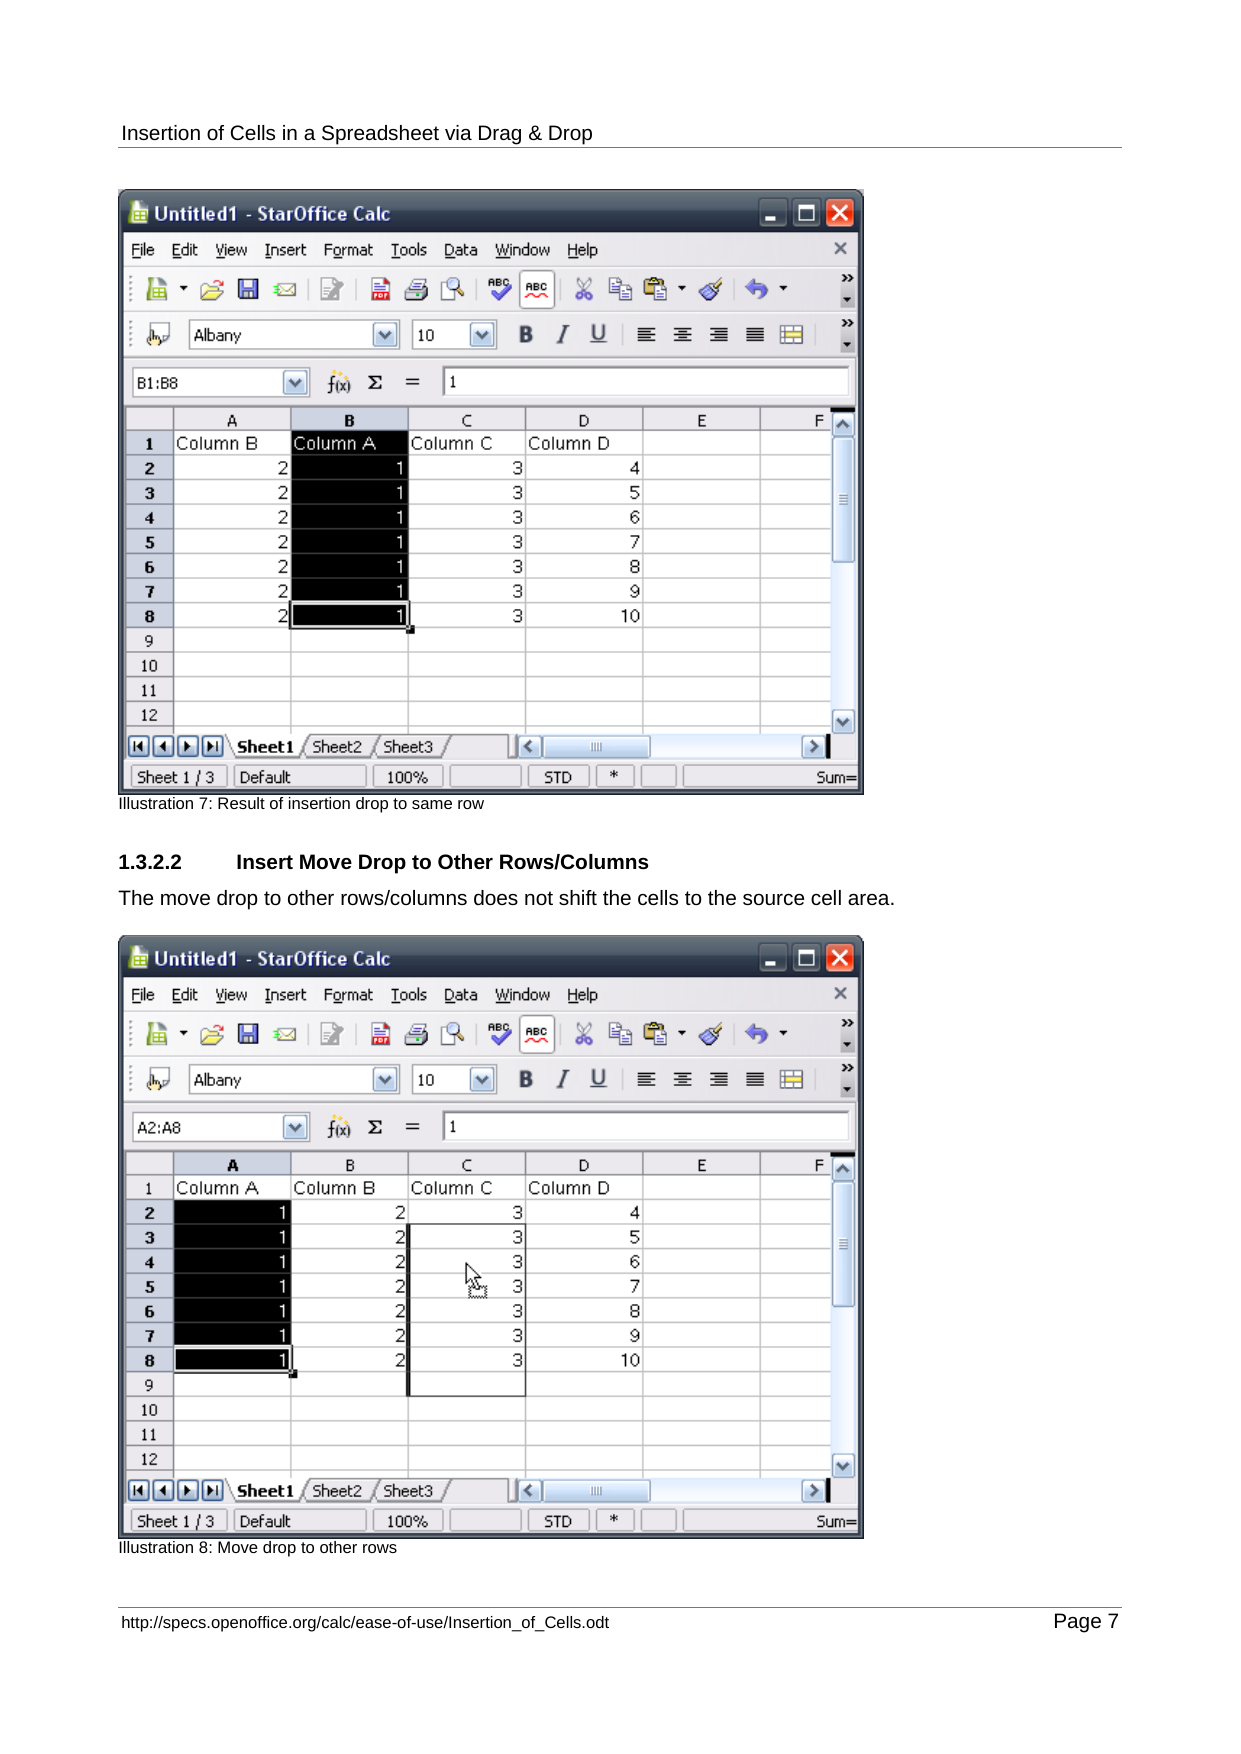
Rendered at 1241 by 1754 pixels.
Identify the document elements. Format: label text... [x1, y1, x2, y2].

text Illustration 8: Move drop to other rows [118, 1539, 864, 1557]
text The move drop to other rows/columns does not shift the cells to the source cell area. [118, 887, 1122, 910]
text Illustration 7: Result of insertion drop to same row [118, 795, 864, 813]
picture [118, 189, 864, 795]
subtitle Insert Move Drop to Other Rows/Columns [118, 851, 1122, 874]
